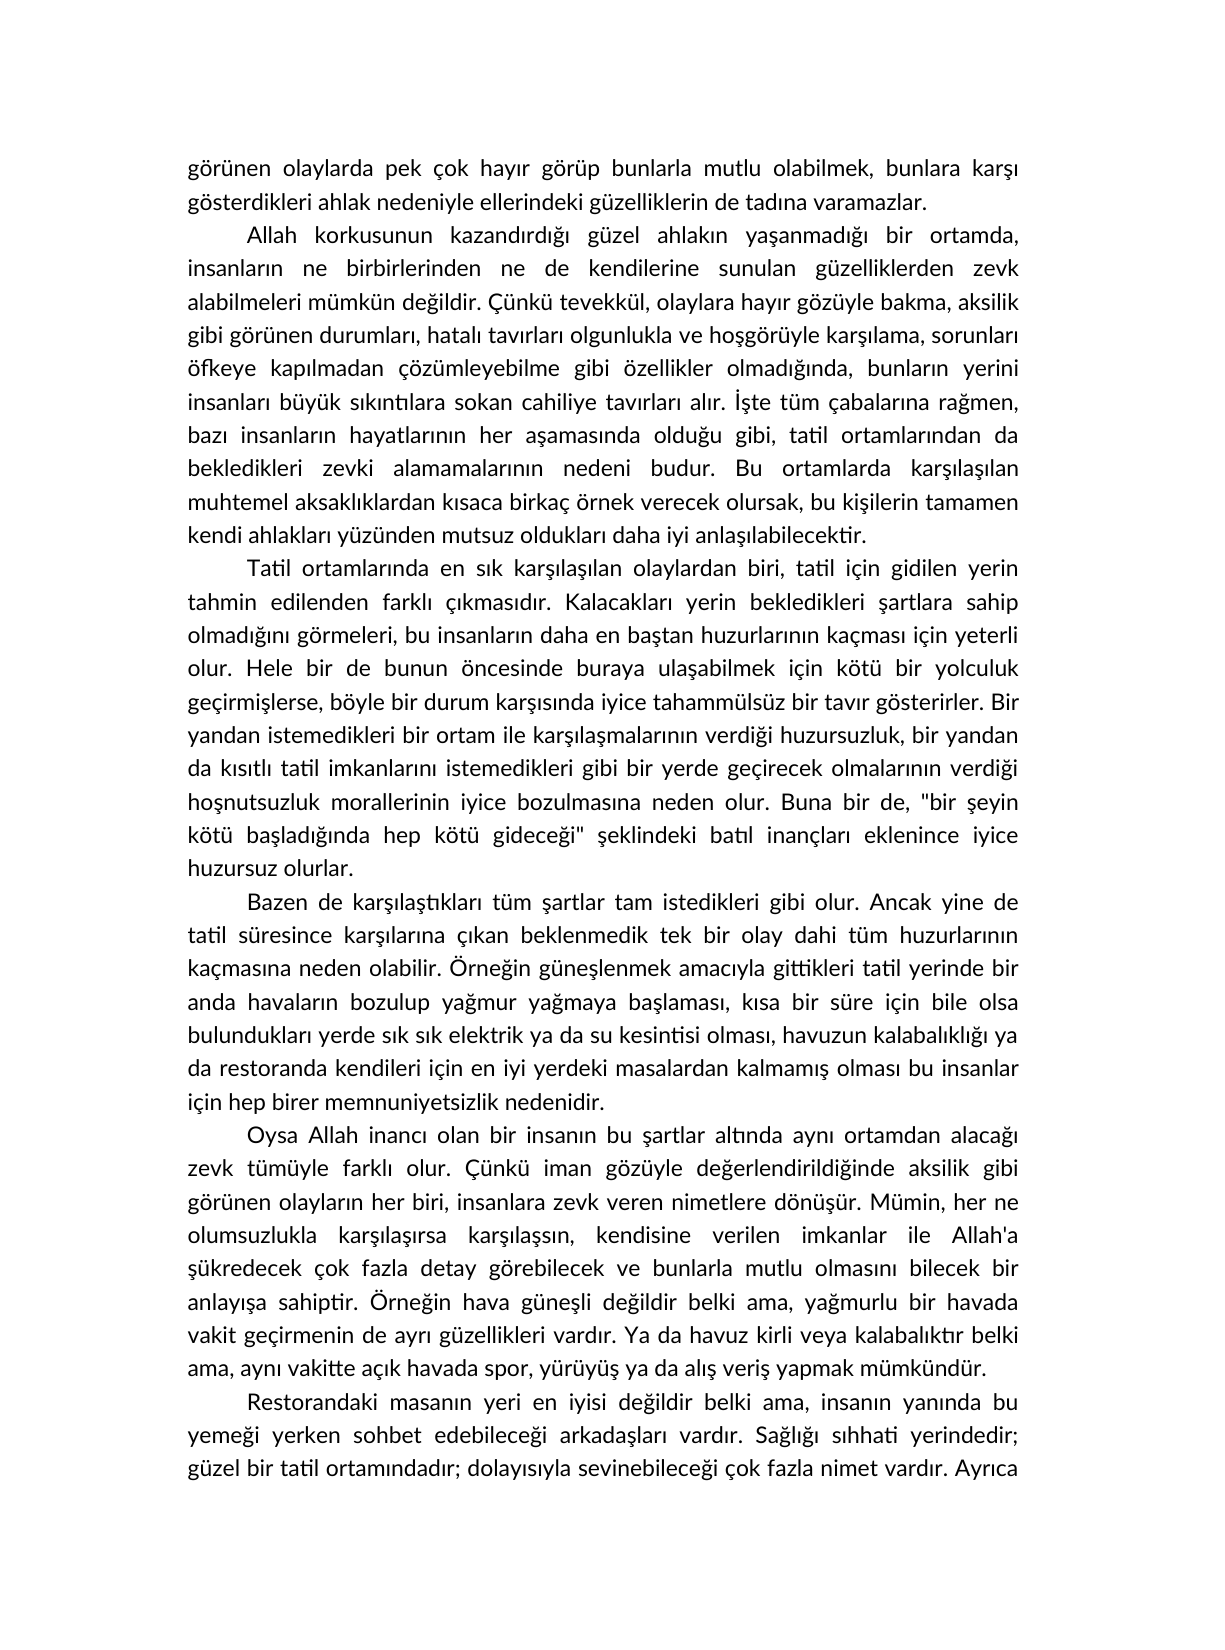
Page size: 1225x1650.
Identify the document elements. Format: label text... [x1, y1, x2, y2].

text Restorandaki masanın yeri en iyisi değildir belki ama, insanın yanında bu yemeği yerken sohbet edebileceği arkadaşları vardır. Sağlığı sıhhati yerindedir; güzel bir tatil ortamındadır; dolayısıyla sevinebileceği çok fazla nimet vardır. Ayrıca [187, 1383, 1020, 1483]
text görünen olaylarda pek çok hayır görüp bunlarla mutlu olabilmek, bunlara karşı gösterdikleri ahlak nedeniyle ellerindeki güzelliklerin de tadına varamazlar. [187, 150, 1020, 217]
text Allah korkusunun kazandırdığı güzel ahlakın yaşanmadığı bir ortamda, insanların ne birbirlerinden ne de kendilerine sunulan güzelliklerden zevk alabilmeleri mümkün değildir. Çünkü tevekkül, olaylara hayır gözüyle bakma, aksilik gibi görünen durumları, hatalı tavırları olgunlukla ve hoşgörüyle karşılama, sorunları öfkeye kapılmadan çözümleyebilme gibi özellikler olmadığında, bunların yerini insanları büyük sıkıntılara sokan cahiliye tavırları alır. İşte tüm çabalarına rağmen, bazı insanların hayatlarının her aşamasında olduğu gibi, tatil ortamlarından da bekledikleri zevki alamamalarının nedeni budur. Bu ortamlarda karşılaşılan muhtemel aksaklıklardan kısaca birkaç örnek verecek olursak, bu kişilerin tamamen kendi ahlakları yüzünden mutsuz oldukları daha iyi anlaşılabilecektir. [187, 217, 1020, 550]
text Oysa Allah inancı olan bir insanın bu şartlar altında aynı ortamdan alacağı zevk tümüyle farklı olur. Çünkü iman gözüyle değerlendirildiğinde aksilik gibi görünen olayların her biri, insanlara zevk veren nimetlere dönüşür. Mümin, her ne olumsuzlukla karşılaşırsa karşılaşsın, kendisine verilen imkanlar ile Allah'a şükredecek çok fazla detay görebilecek ve bunlarla mutlu olmasını bilecek bir anlayışa sahiptir. Örneğin hava güneşli değildir belki ama, yağmurlu bir havada vakit geçirmenin de ayrı güzellikleri vardır. Ya da havuz kirli veya kalabalıktır belki ama, aynı vakitte açık havada spor, yürüyüş ya da alış veriş yapmak mümkündür. [187, 1117, 1020, 1383]
text Tatil ortamlarında en sık karşılaşılan olaylardan biri, tatil için gidilen yerin tahmin edilenden farklı çıkmasıdır. Kalacakları yerin bekledikleri şartlara sahip olmadığını görmeleri, bu insanların daha en baştan huzurlarının kaçması için yeterli olur. Hele bir de bunun öncesinde buraya ulaşabilmek için kötü bir yolculuk geçirmişlerse, böyle bir durum karşısında iyice tahammülsüz bir tavır gösterirler. Bir yandan istemedikleri bir ortam ile karşılaşmalarının verdiği huzursuzluk, bir yandan da kısıtlı tatil imkanlarını istemedikleri gibi bir yerde geçirecek olmalarının verdiği hoşnutsuzluk morallerinin iyice bozulmasına neden olur. Buna bir de, "bir şeyin kötü başladığında hep kötü gideceği" şeklindeki batıl inançları eklenince iyice huzursuz olurlar. [187, 550, 1020, 883]
text Bazen de karşılaştıkları tüm şartlar tam istedikleri gibi olur. Ancak yine de tatil süresince karşılarına çıkan beklenmedik tek bir olay dahi tüm huzurlarının kaçmasına neden olabilir. Örneğin güneşlenmek amacıyla gittikleri tatil yerinde bir anda havaların bozulup yağmur yağmaya başlaması, kısa bir süre için bile olsa bulundukları yerde sık sık elektrik ya da su kesintisi olması, havuzun kalabalıklığı ya da restoranda kendileri için en iyi yerdeki masalardan kalmamış olması bu insanlar için hep birer memnuniyetsizlik nedenidir. [187, 883, 1020, 1117]
